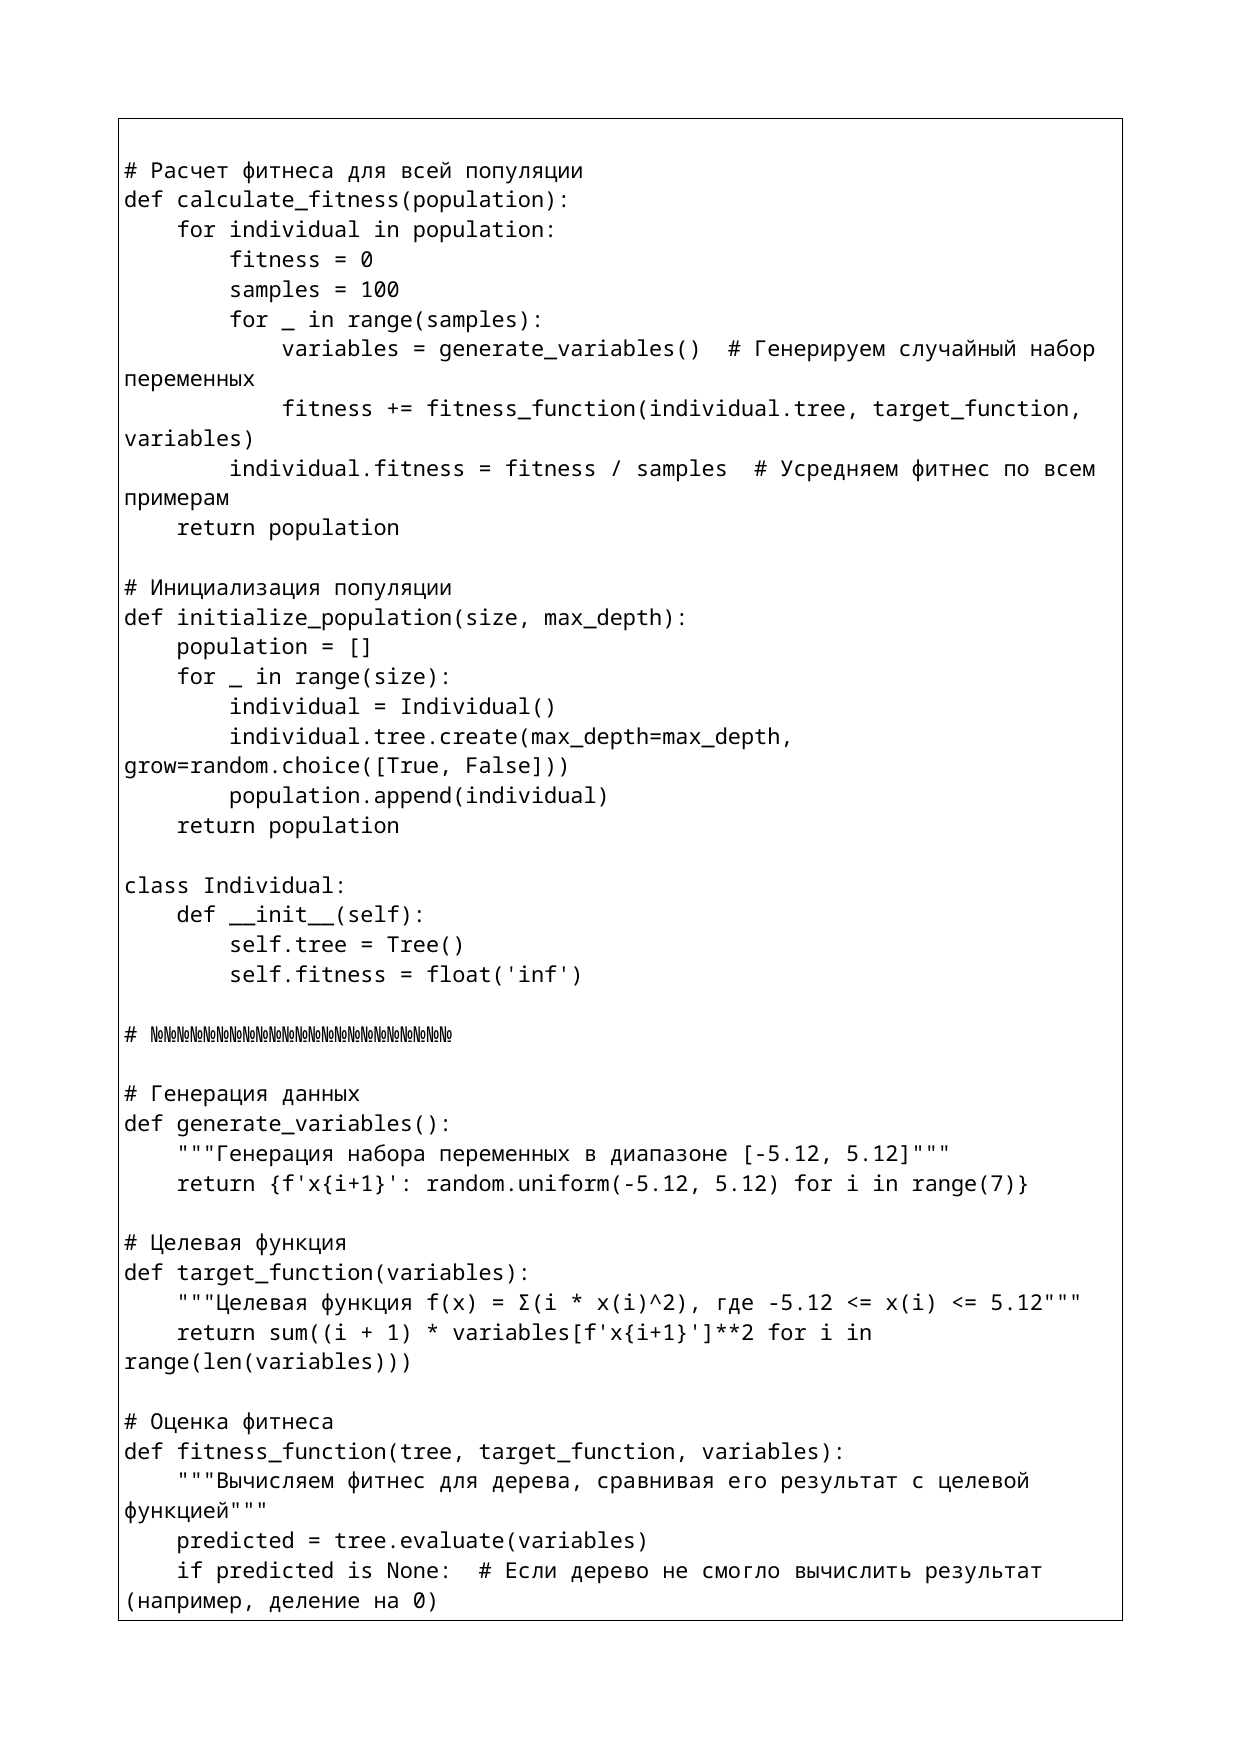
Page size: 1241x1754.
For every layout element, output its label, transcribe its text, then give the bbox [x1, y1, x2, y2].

table_header # Расчет фитнеса для всей популяции def calculate_fitness(population): for individual in population: fitness = 0 samples = 100 for _ in range(samples): variables = generate_variables() # Генерируем случайный набор переменных fitness += fitness_function(individual.tree, target_function, variables) individual.fitness = fitness / samples # Усредняем фитнес по всем примерам return population # Инициализация популяции def initialize_population(size, max_depth): population = [] for _ in range(size): individual = Individual() individual.tree.create(max_depth=max_depth, grow=random.choice([True, False])) population.append(individual) return population class Individual: def __init__(self): self.tree = Tree() self.fitness = float('inf') # №№№№№№№№№№№№№№№№№№№№№№№ # Генерация данных def generate_variables(): """Генерация набора переменных в диапазоне [-5.12, 5.12]""" return {f'x{i+1}': random.uniform(-5.12, 5.12) for i in range(7)} # Целевая функция def target_function(variables): """Целевая функция f(x) = Σ(i * x(i)^2), где -5.12 <= x(i) <= 5.12""" return sum((i + 1) * variables[f'x{i+1}']**2 for i in range(len(variables))) # Оценка фитнеса def fitness_function(tree, target_function, variables): """Вычисляем фитнес для дерева, сравнивая его результат с целевой функцией""" predicted = tree.evaluate(variables) if predicted is None: # Если дерево не смогло вычислить результат (например, деление на 0) [119, 119, 1122, 1620]
